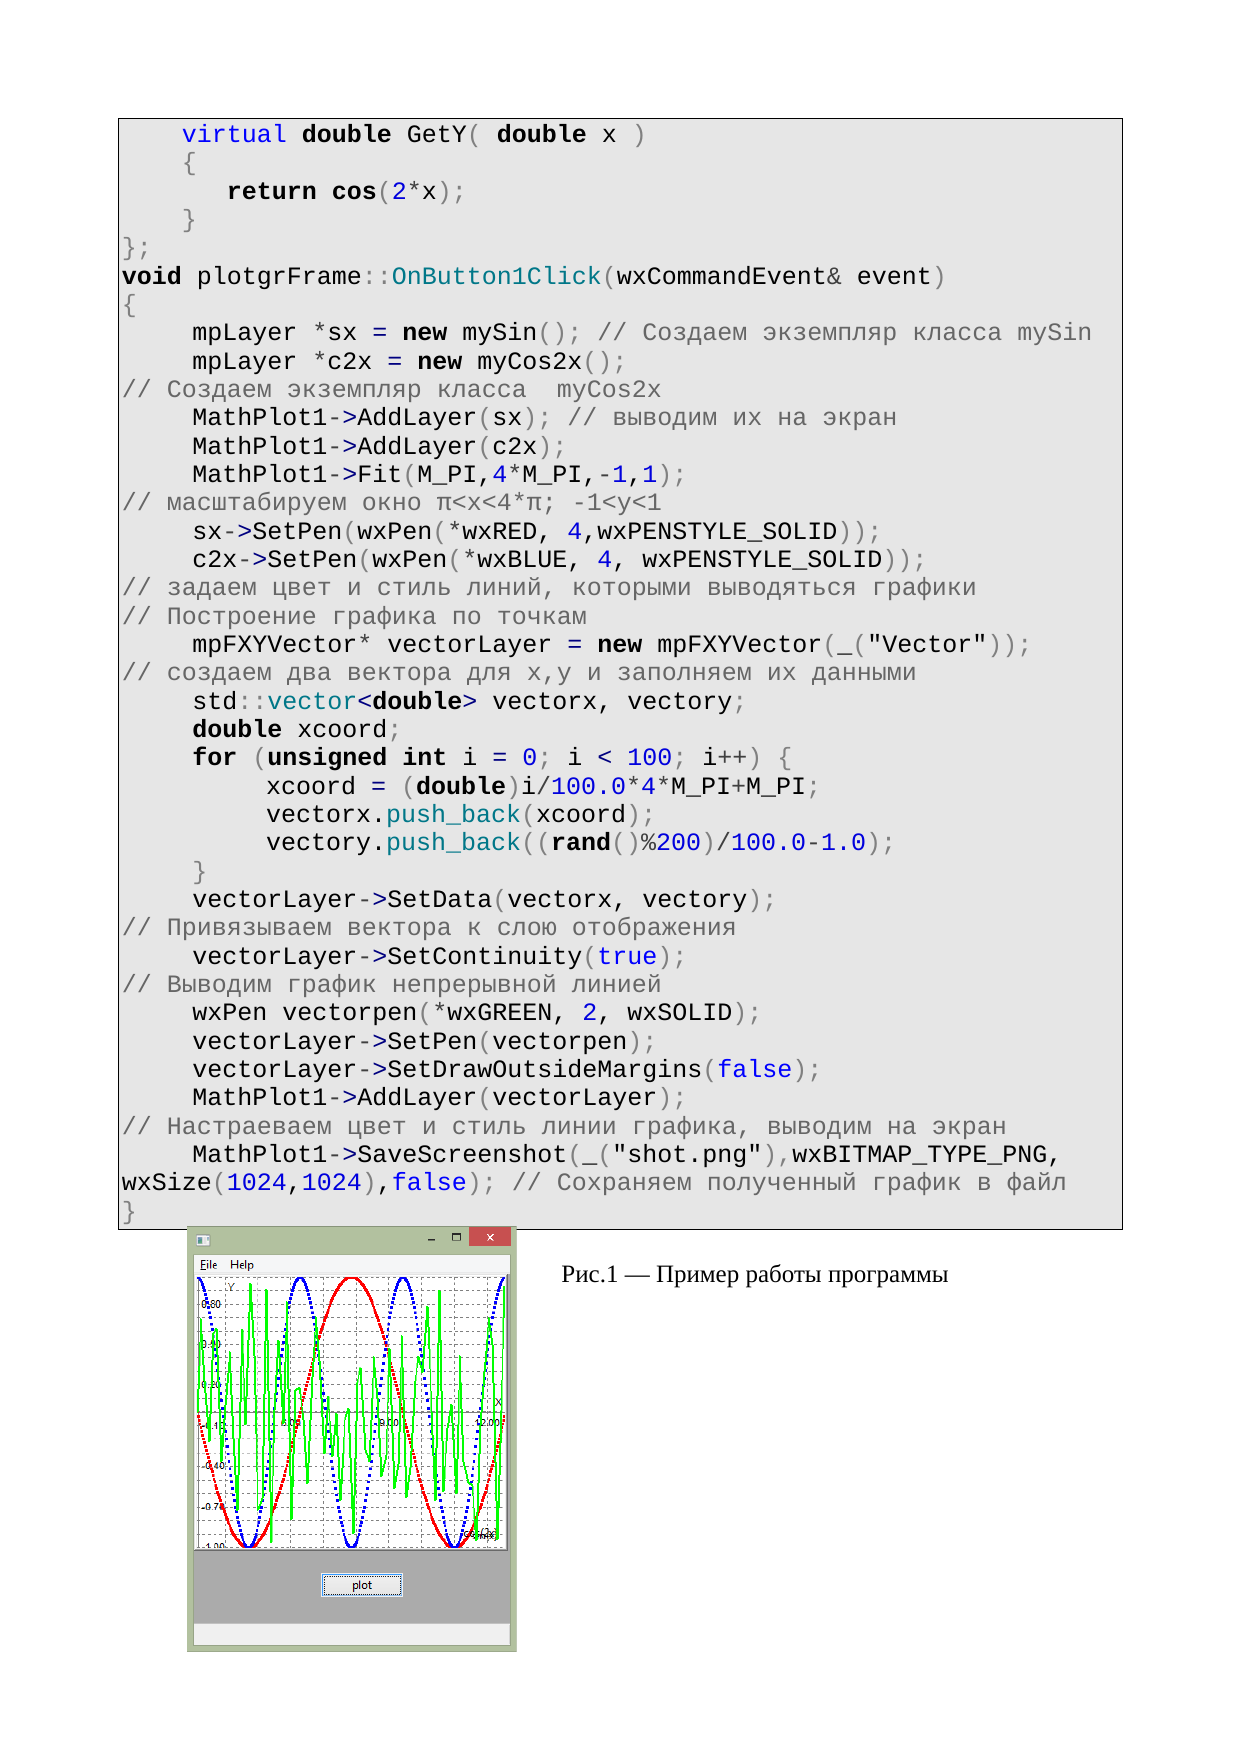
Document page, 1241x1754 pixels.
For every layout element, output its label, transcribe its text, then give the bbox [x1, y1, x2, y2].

text vectorLayer->SetContinuity(true); [119, 940, 1122, 968]
text vectorLayer->SetData(vectorx, vectory); [119, 883, 1122, 911]
text // Настраеваем цвет и стиль линии графика, выводим на экран [119, 1110, 1122, 1138]
text vectorx.push_back(xcoord); [119, 798, 1122, 826]
text mpFXYVector* vectorLayer = new mpFXYVector(_("Vector")); [119, 628, 1122, 656]
text }; [119, 231, 1122, 260]
text { [119, 288, 1122, 316]
text return cos(2*x); [119, 175, 1122, 203]
text MathPlot1->AddLayer(c2x); [119, 430, 1122, 458]
text // создаем два вектора для x,y и заполняем их данными [119, 656, 1122, 685]
text Рис.1 — Пример работы программы [517, 1259, 1122, 1287]
text // масштабируем окно π<x<4*π; -1<y<1 [119, 486, 1122, 515]
text for (unsigned int i = 0; i < 100; i++) { [119, 741, 1122, 770]
text wxSize(1024,1024),false); // Сохраняем полученный график в файл [119, 1166, 1122, 1195]
text // Создаем экземпляр класса myCos2x [119, 373, 1122, 401]
text } [119, 855, 1122, 883]
text // Привязываем вектора к слою отображения [119, 911, 1122, 940]
text c2x->SetPen(wxPen(*wxBLUE, 4, wxPENSTYLE_SOLID)); [119, 543, 1122, 571]
text vectorLayer->SetPen(vectorpen); [119, 1025, 1122, 1053]
text MathPlot1->AddLayer(vectorLayer); [119, 1081, 1122, 1110]
text // Построение графика по точкам [119, 600, 1122, 628]
text vectory.push_back((rand()%200)/100.0-1.0); [119, 826, 1122, 855]
text } [119, 203, 1122, 231]
text MathPlot1->SaveScreenshot(_("shot.png"),wxBITMAP_TYPE_PNG, [119, 1138, 1122, 1166]
text { [119, 146, 1122, 175]
text void plotgrFrame::OnButton1Click(wxCommandEvent& event) [119, 260, 1122, 288]
text double xcoord; [119, 713, 1122, 741]
text wxPen vectorpen(*wxGREEN, 2, wxSOLID); [119, 996, 1122, 1025]
text virtual double GetY( double x ) [119, 119, 1122, 146]
text mpLayer *c2x = new myCos2x(); [119, 345, 1122, 373]
text MathPlot1->Fit(M_PI,4*M_PI,-1,1); [119, 458, 1122, 486]
text [118, 1259, 187, 1287]
text // Выводим график непрерывной линией [119, 968, 1122, 996]
text vectorLayer->SetDrawOutsideMargins(false); [119, 1053, 1122, 1081]
text MathPlot1->AddLayer(sx); // выводим их на экран [119, 401, 1122, 430]
text std::vector<double> vectorx, vectory; [119, 685, 1122, 713]
text xcoord = (double)i/100.0*4*M_PI+M_PI; [119, 770, 1122, 798]
text mpLayer *sx = new mySin(); // Создаем экземпляр класса mySin [119, 316, 1122, 345]
picture [187, 1226, 517, 1652]
text // задаем цвет и стиль линий, которыми выводяться графики [119, 571, 1122, 600]
text } [119, 1195, 1122, 1229]
text sx->SetPen(wxPen(*wxRED, 4,wxPENSTYLE_SOLID)); [119, 515, 1122, 543]
